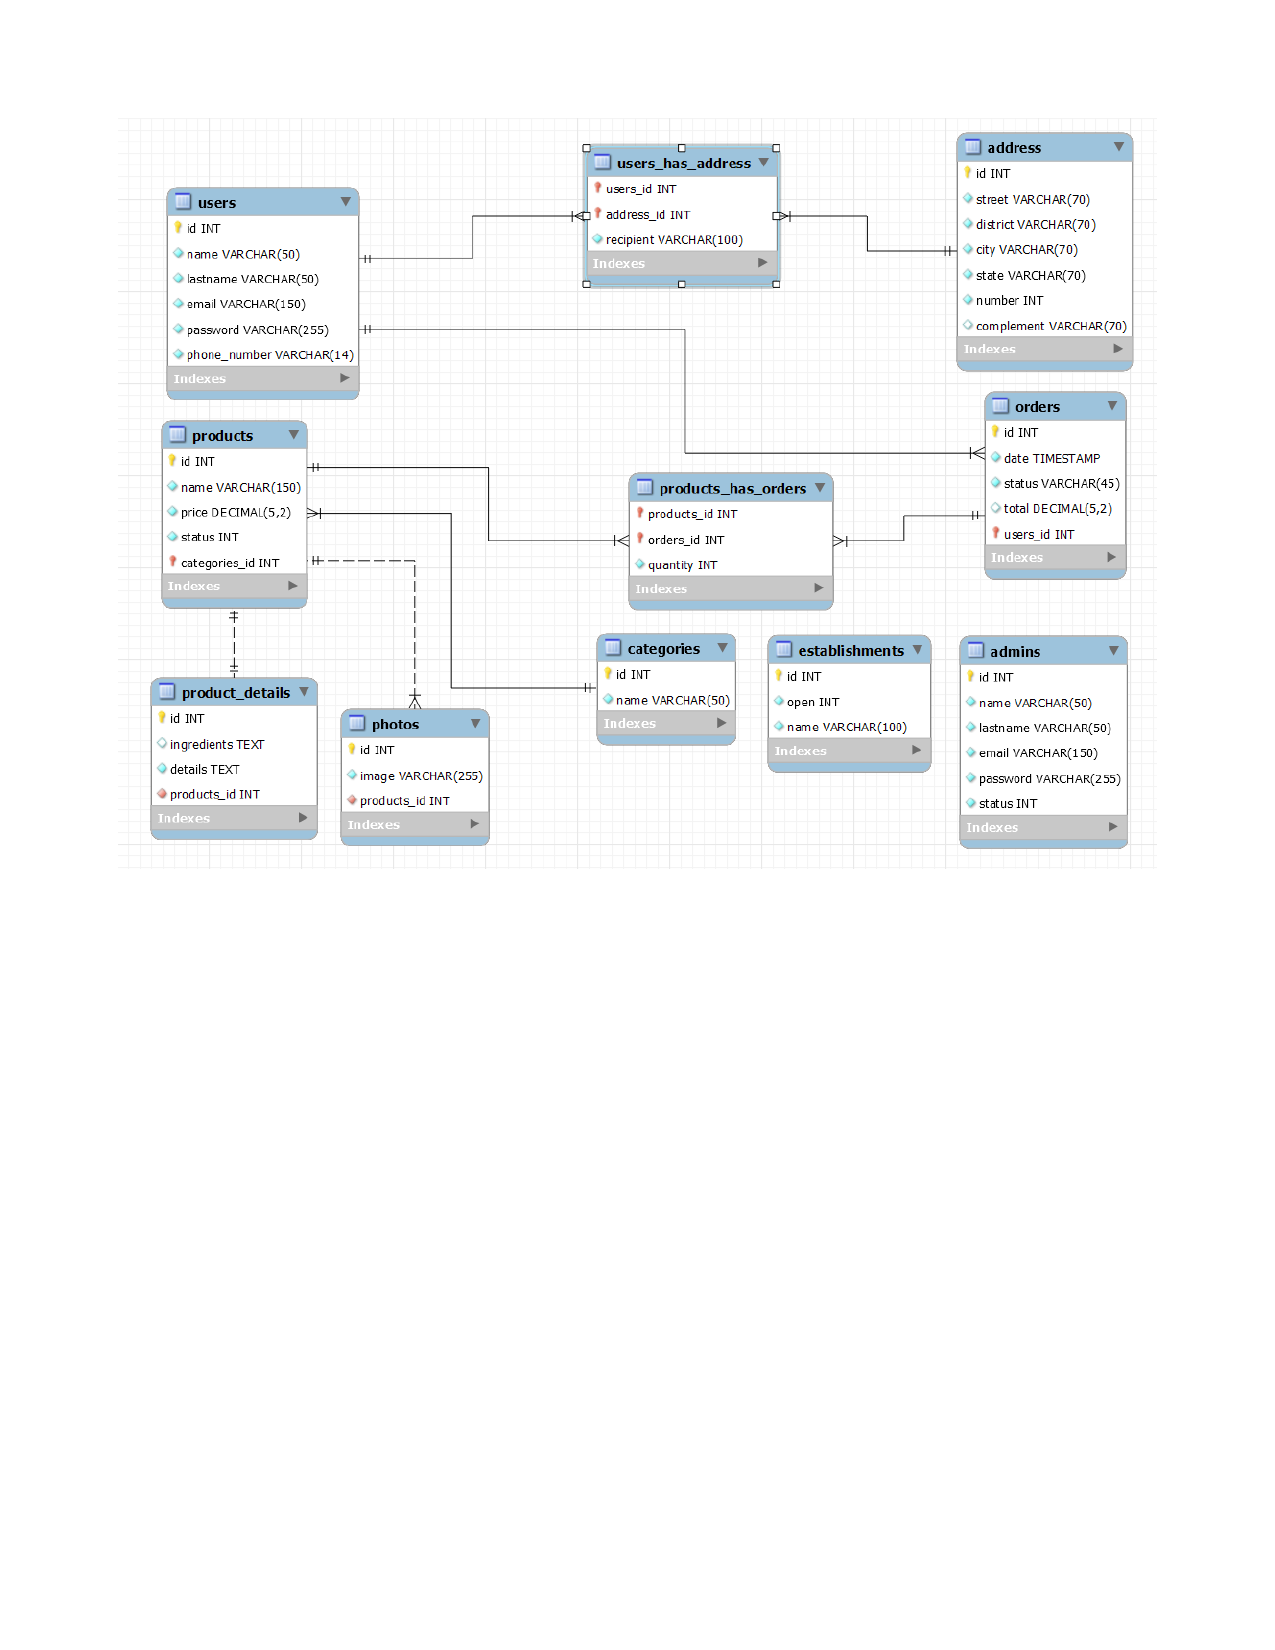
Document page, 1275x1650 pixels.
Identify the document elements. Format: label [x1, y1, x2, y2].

picture [118, 118, 1157, 869]
